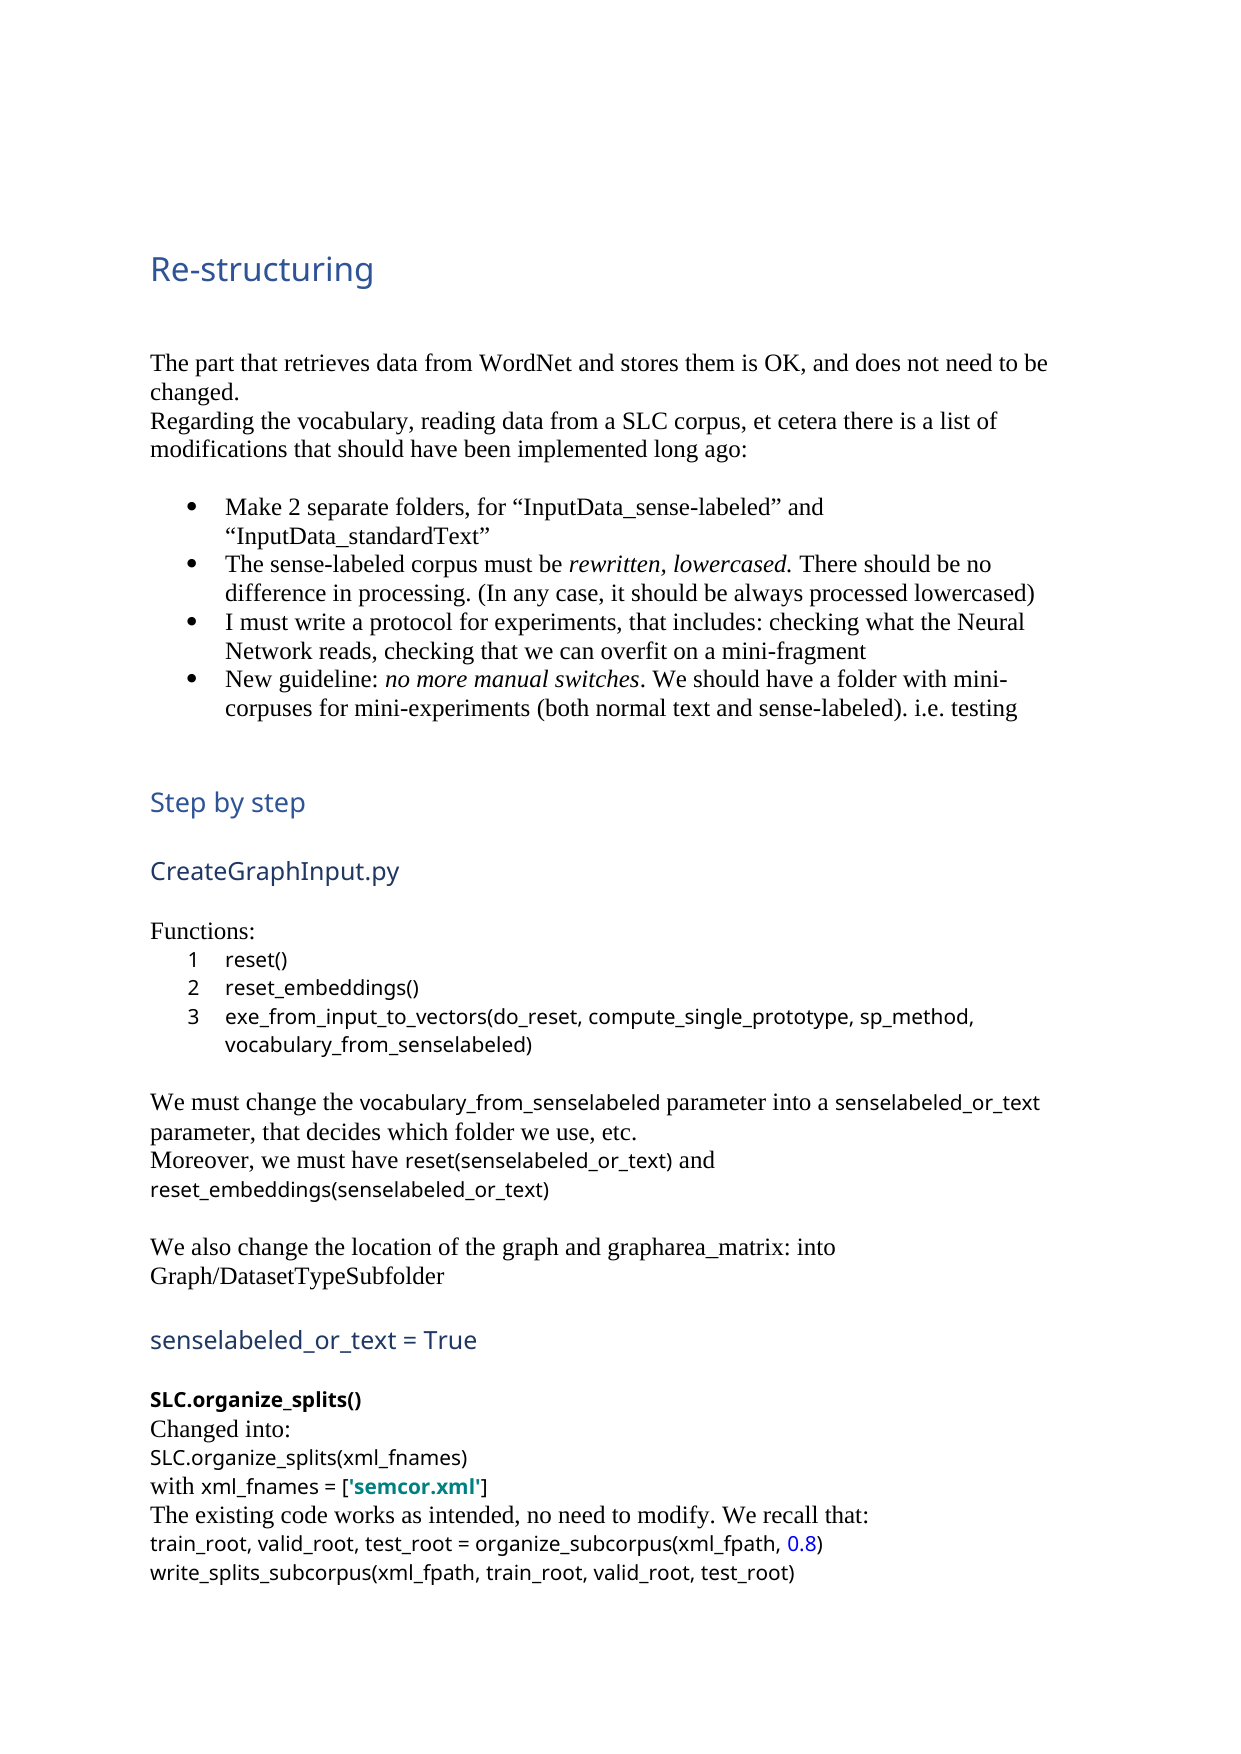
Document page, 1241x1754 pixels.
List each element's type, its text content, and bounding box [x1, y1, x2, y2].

text SLC.organize_splits(xml_fnames) [150, 1443, 1090, 1471]
text with xml_fnames = ['semcor.xml'] [150, 1471, 1090, 1501]
subtitle CreateGraphInput.py [150, 853, 1090, 888]
subtitle senselabeled_or_text = True [150, 1323, 1090, 1357]
list The sense-labeled corpus must be rewritten, lowercased. There should be no difference in processing. (In any case, it should be always processed lowercased) [187, 549, 1090, 607]
text The existing code works as intended, no need to modify. We recall that: [150, 1501, 1090, 1529]
subtitle Re-structuring [150, 245, 1090, 291]
subtitle Step by step [150, 784, 1090, 821]
list Make 2 separate folders, for “InputData_sense-labeled” and “InputData_standardText” [187, 492, 1090, 549]
text Functions: [150, 916, 1090, 945]
text Changed into: [150, 1414, 1090, 1443]
text The part that retrieves data from WordNet and stores them is OK, and does not need to be changed. [150, 348, 1090, 406]
text Moreover, we must have reset(senselabeled_or_text) and reset_embeddings(senselabeled_or_text) [150, 1146, 1090, 1203]
text We must change the vocabulary_from_senselabeled parameter into a senselabeled_or_text parameter, that decides which folder we use, etc. [150, 1087, 1090, 1146]
list exe_from_input_to_vectors(do_reset, compute_single_prototype, sp_method, vocabulary_from_senselabeled) [187, 1002, 1090, 1059]
text SLC.organize_splits() [150, 1385, 1090, 1414]
list reset() [187, 945, 1090, 973]
text Regarding the vocabulary, reading data from a SLC corpus, et cetera there is a list of modifications that should have been implemented long ago: [150, 406, 1090, 463]
list reset_embeddings() [187, 973, 1090, 1002]
text We also change the location of the graph and grapharea_matrix: into Graph/DatasetTypeSubfolder [150, 1232, 1090, 1290]
text train_root, valid_root, test_root = organize_subcorpus(xml_fpath, 0.8) write_splits_subcorpus(xml_fpath, train_root, valid_root, test_root) [150, 1529, 1090, 1586]
list New guideline: no more manual switches. We should have a folder with mini-corpuses for mini-experiments (both normal text and sense-labeled). i.e. testing [187, 664, 1090, 722]
list I must write a protocol for experiments, that includes: checking what the Neural Network reads, checking that we can overfit on a mini-fragment [187, 607, 1090, 664]
